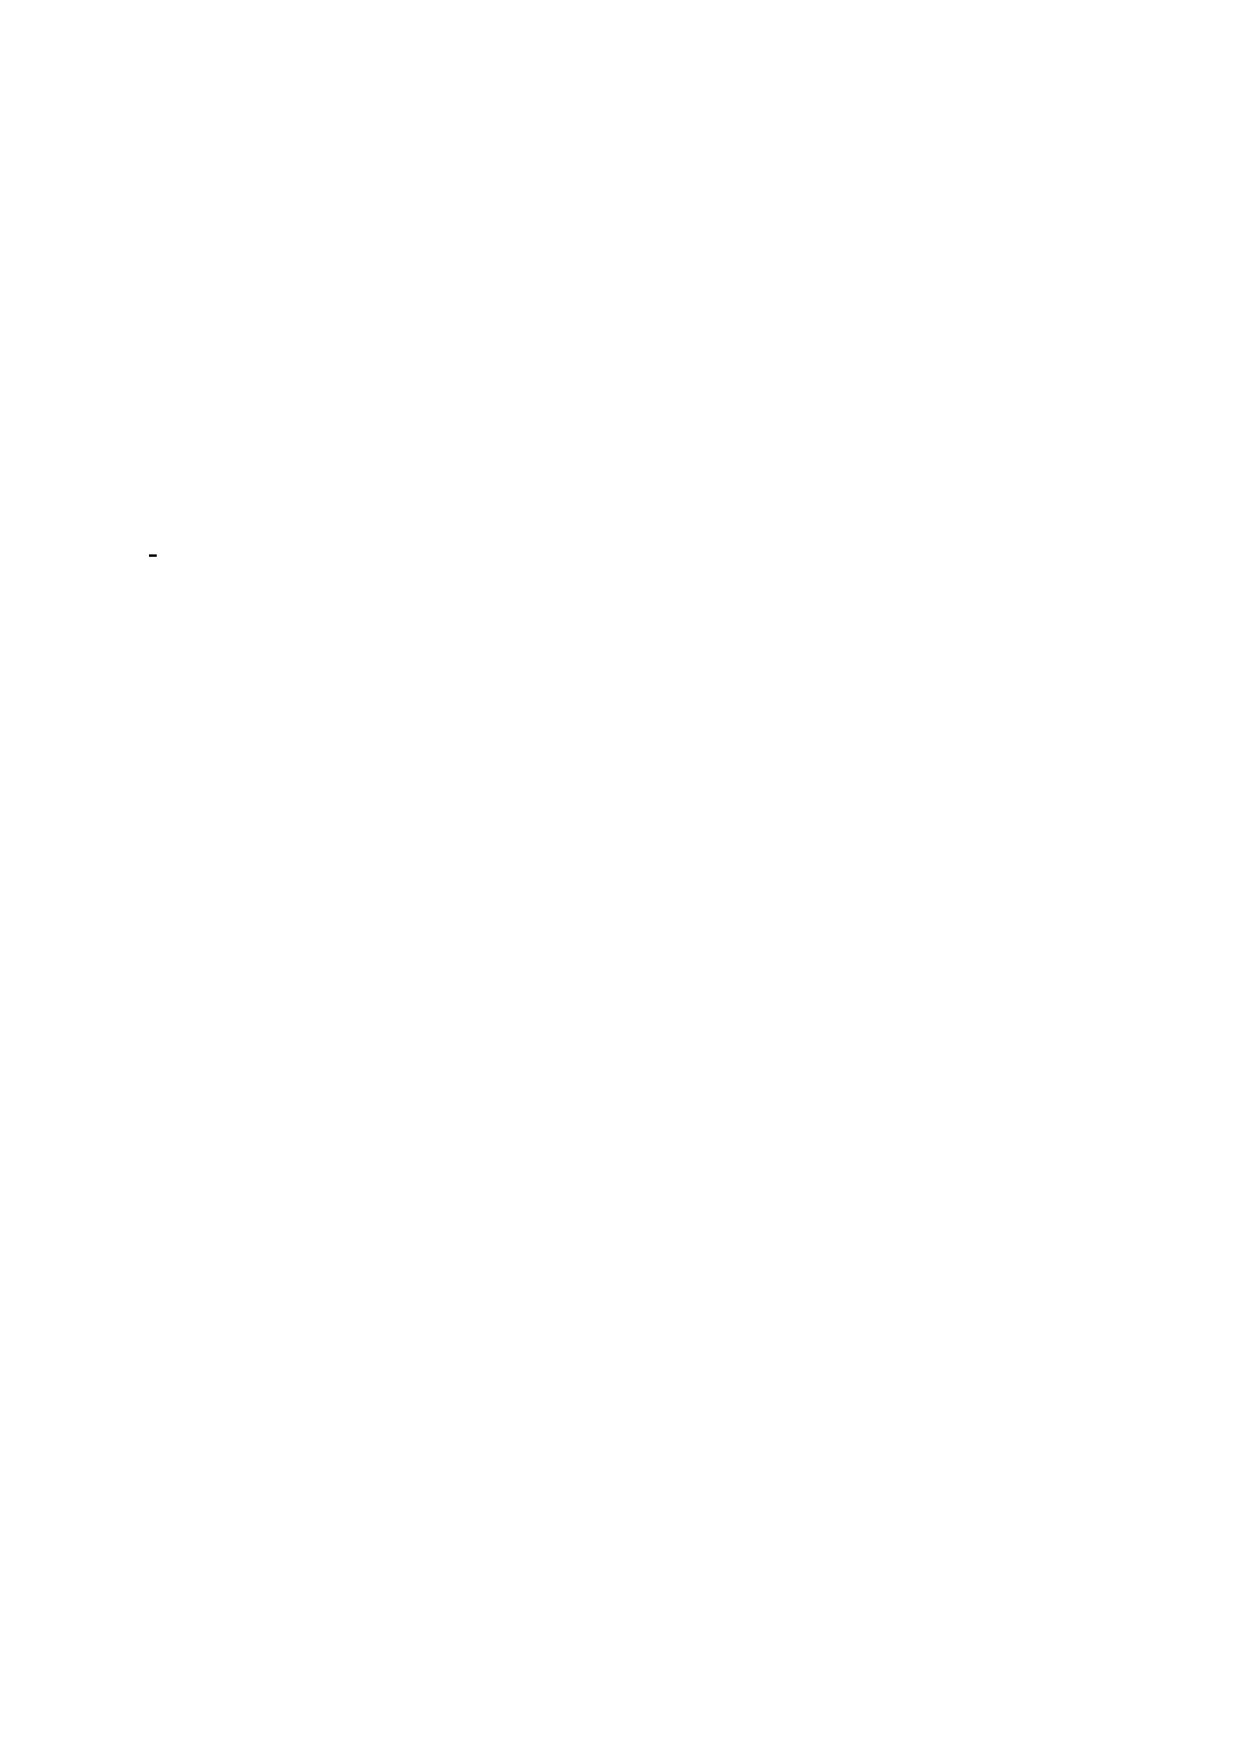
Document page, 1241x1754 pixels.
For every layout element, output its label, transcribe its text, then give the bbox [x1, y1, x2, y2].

text - [148, 533, 1093, 573]
